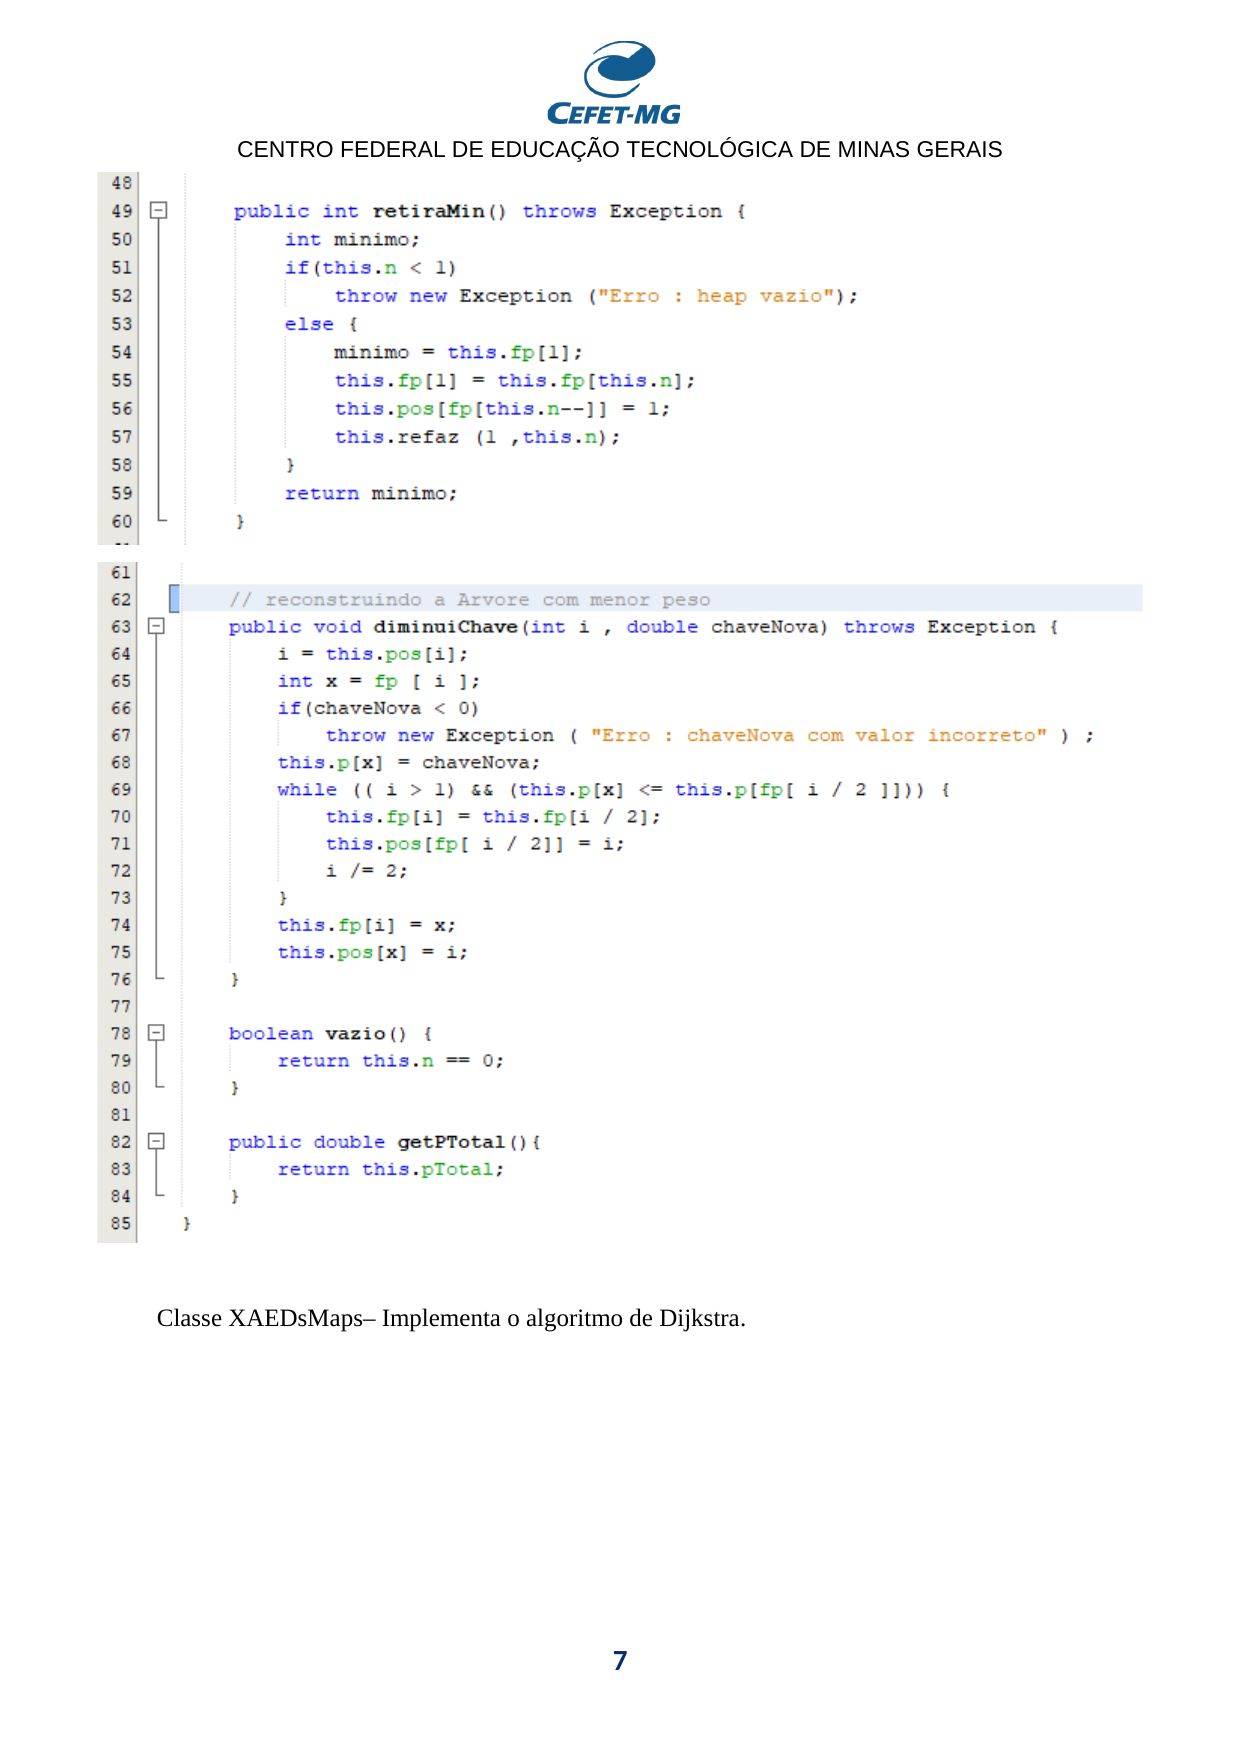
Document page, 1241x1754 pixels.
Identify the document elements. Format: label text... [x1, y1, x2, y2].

picture [547, 41, 681, 124]
picture [97, 172, 973, 545]
picture [97, 562, 1143, 1243]
text Classe XAEDsMaps– Implementa o algoritmo de Dijkstra. [97, 1303, 1143, 1332]
